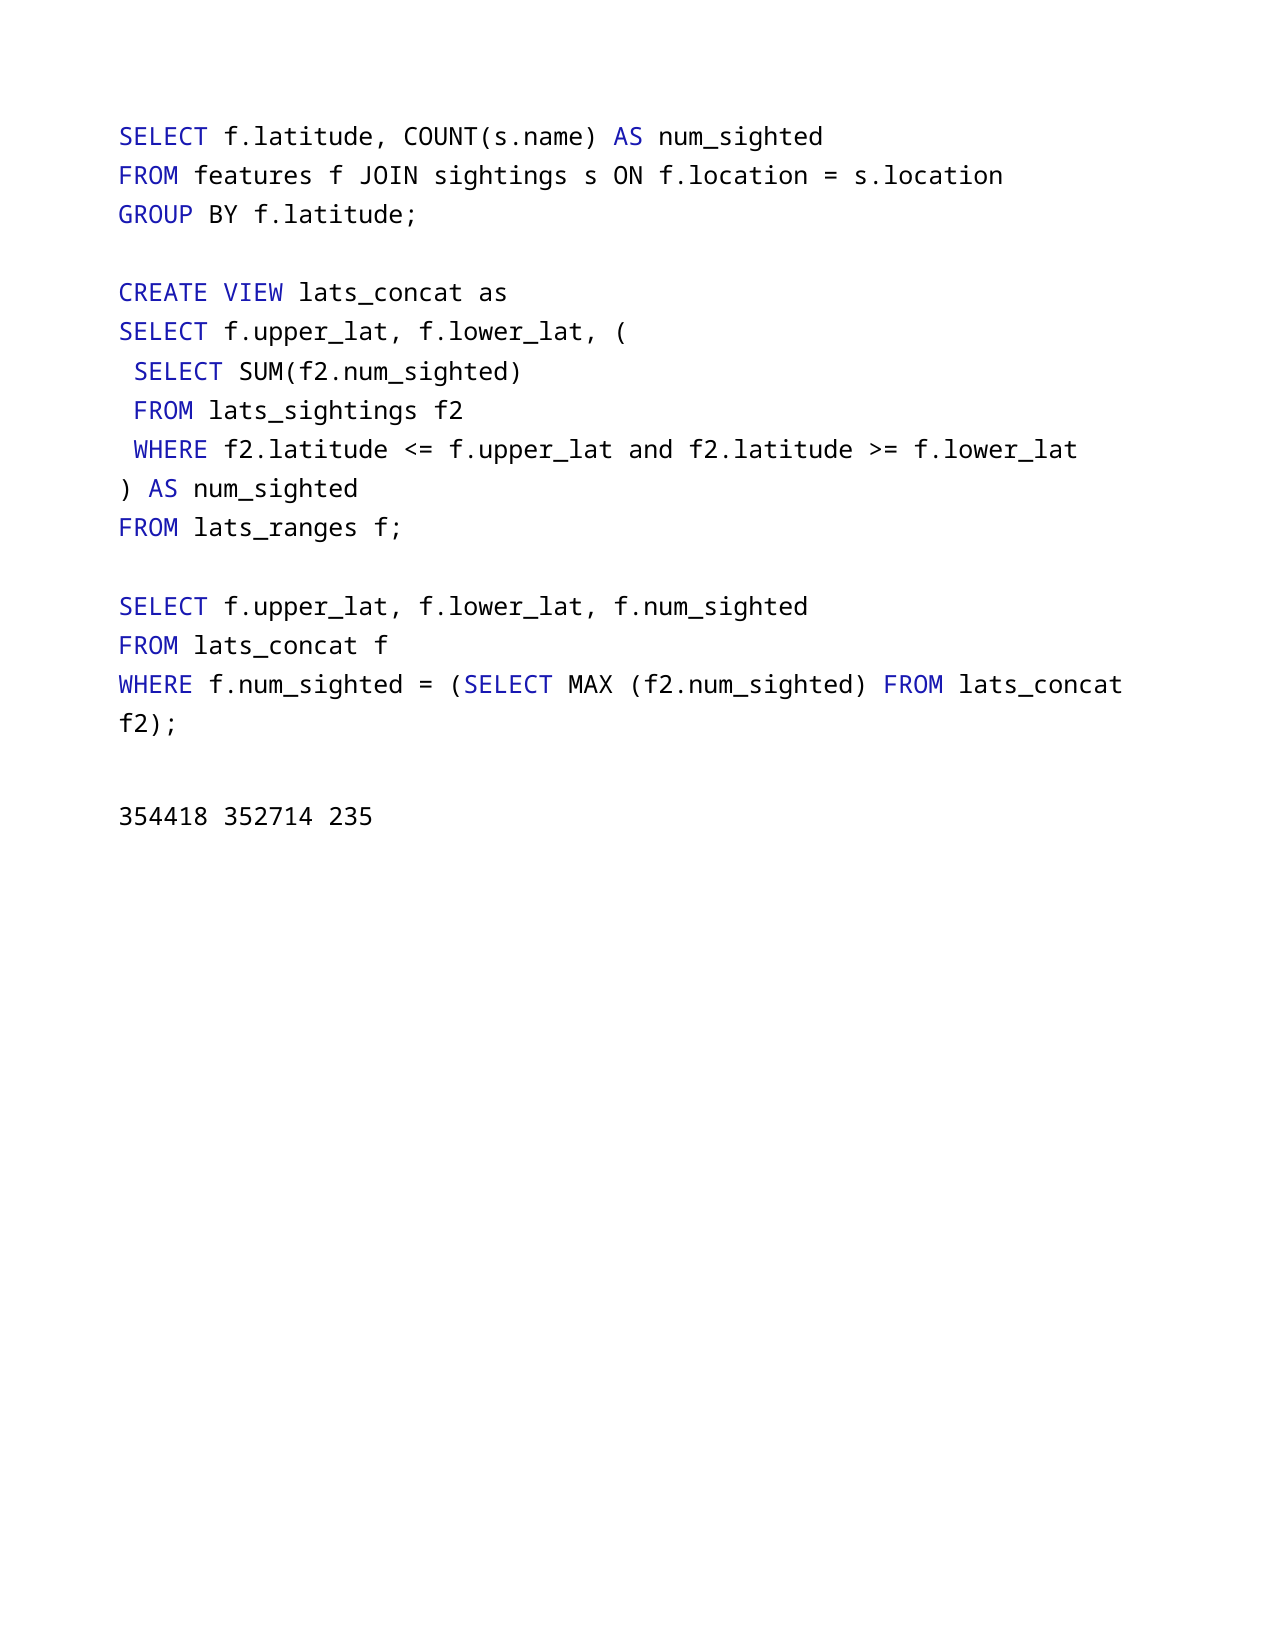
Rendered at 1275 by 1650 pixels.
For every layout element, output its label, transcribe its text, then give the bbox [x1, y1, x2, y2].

text SELECT f.latitude, COUNT(s.name) AS num_sighted FROM features f JOIN sightings s ON f.location = s.location GROUP BY f.latitude; CREATE VIEW lats_concat as SELECT f.upper_lat, f.lower_lat, ( SELECT SUM(f2.num_sighted) FROM lats_sightings f2 WHERE f2.latitude <= f.upper_lat and f2.latitude >= f.lower_lat ) AS num_sighted FROM lats_ranges f; SELECT f.upper_lat, f.lower_lat, f.num_sighted FROM lats_concat f WHERE f.num_sighted = (SELECT MAX (f2.num_sighted) FROM lats_concat f2); [118, 118, 1157, 779]
text 354418 352714 235 [118, 798, 1157, 833]
